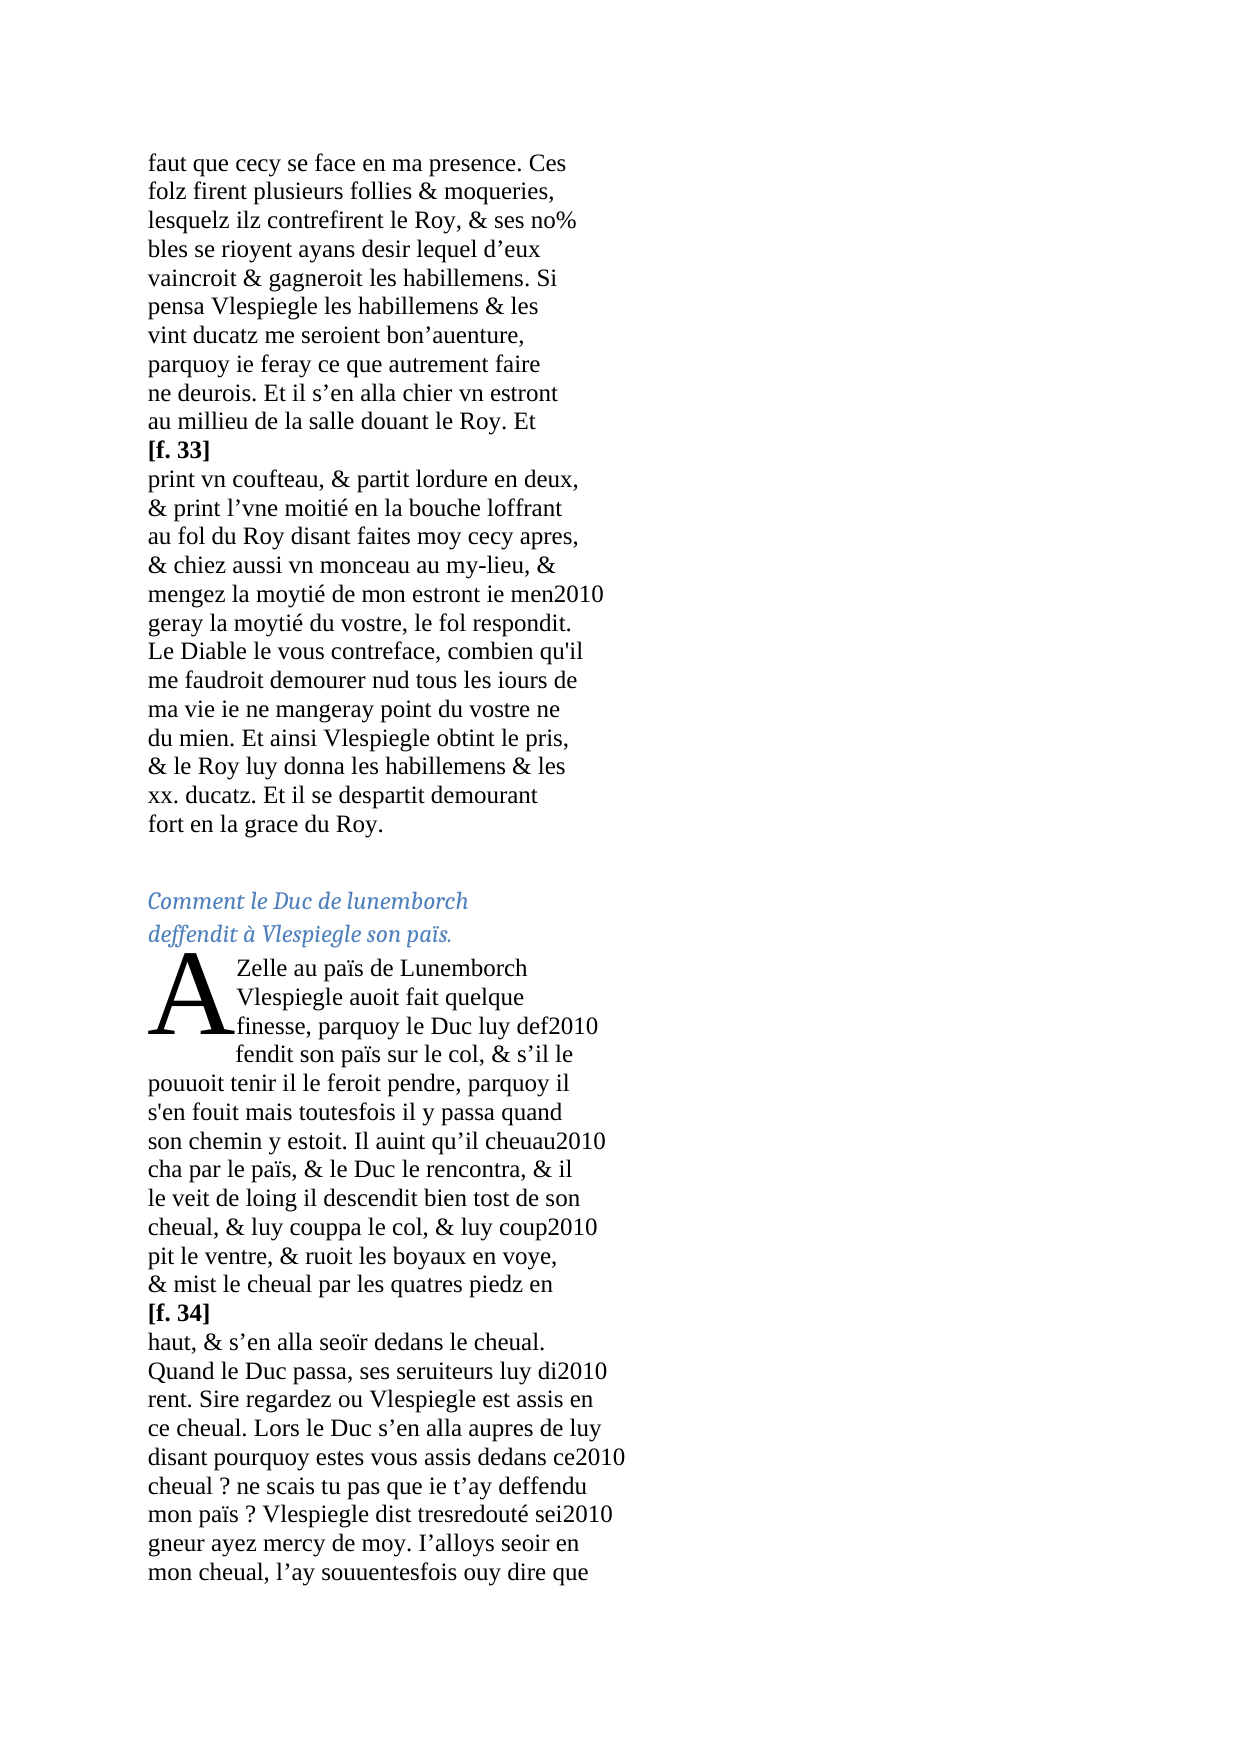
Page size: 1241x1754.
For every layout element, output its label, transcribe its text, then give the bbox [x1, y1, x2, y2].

subtitle Comment le Duc de lunemborch deffendit à Vlespiegle son païs. [148, 887, 1093, 949]
text print vn coufteau, & partit lordure en deux, & print l’vne moitié en la bouche loffrant au fol du Roy disant faites moy cecy apres, & chiez aussi vn monceau au my-lieu, & mengez la moytié de mon estront ie men2010 geray la moytié du vostre, le fol respondit. Le Diable le vous contreface, combien qu'il me faudroit demourer nud tous les iours de ma vie ie ne mangeray point du vostre ne du mien. Et ainsi Vlespiegle obtint le pris, & le Roy luy donna les habillemens & les xx. ducatz. Et il se despartit demourant fort en la grace du Roy. [148, 464, 1093, 866]
text AZelle au païs de Lunemborch Vlespiegle auoit fait quelque finesse, parquoy le Duc luy def2010 fendit son païs sur le col, & s’il le pouuoit tenir il le feroit pendre, parquoy il s'en fouit mais toutesfois il y passa quand son chemin y estoit. Il auint qu’il cheuau2010 cha par le païs, & le Duc le rencontra, & il le veit de loing il descendit bien tost de son cheual, & luy couppa le col, & luy coup2010 pit le ventre, & ruoit les boyaux en voye, & mist le cheual par les quatres piedz en [f. 34] [148, 953, 1093, 1327]
text CAsmiry le Roy de Poloi2010 gne auoit vn fol, lequel il ay2010 moit fort, lequel iouoit tres2010 bien sur la quiterne, & le Roy ouyt dire merueilles de Vlespiegle il a2010 uint vne foys qu’il vint en Poloigne au2010 pres du Roy, dont le Roy fut bien ay2010 se, si vindrent ensemble le fol du Roy, & Vlespiegle, & pour ce que deux folz ne peuuent souffrir n’endurer l'vn de l’au2010 tre, ce que le Roy considera, & les fist tous deux venir en la salle, disant. Qui vaincra l’vn de vous par follies que l’au2010 tre ne peut faire ie luy donray des nou2010 ueaux habillemens & vint ducatz, & il faut que cecy se face en ma presence. Ces folz firent plusieurs follies & moqueries, lesquelz ilz contrefirent le Roy, & ses no% bles se rioyent ayans desir lequel d’eux vaincroit & gagneroit les habillemens. Si pensa Vlespiegle les habillemens & les vint ducatz me seroient bon’auenture, parquoy ie feray ce que autrement faire ne deurois. Et il s’en alla chier vn estront au millieu de la salle douant le Roy. Et [f. 33] [148, 148, 1093, 464]
text haut, & s’en alla seoïr dedans le cheual. Quand le Duc passa, ses seruiteurs luy di2010 rent. Sire regardez ou Vlespiegle est assis en ce cheual. Lors le Duc s’en alla aupres de luy disant pourquoy estes vous assis dedans ce2010 cheual ? ne scais tu pas que ie t’ay deffendu mon païs ? Vlespiegle dist tresredouté sei2010 gneur ayez mercy de moy. I’alloys seoir en mon cheual, l’ay souuentesfois ouy dire que [148, 1327, 1093, 1586]
